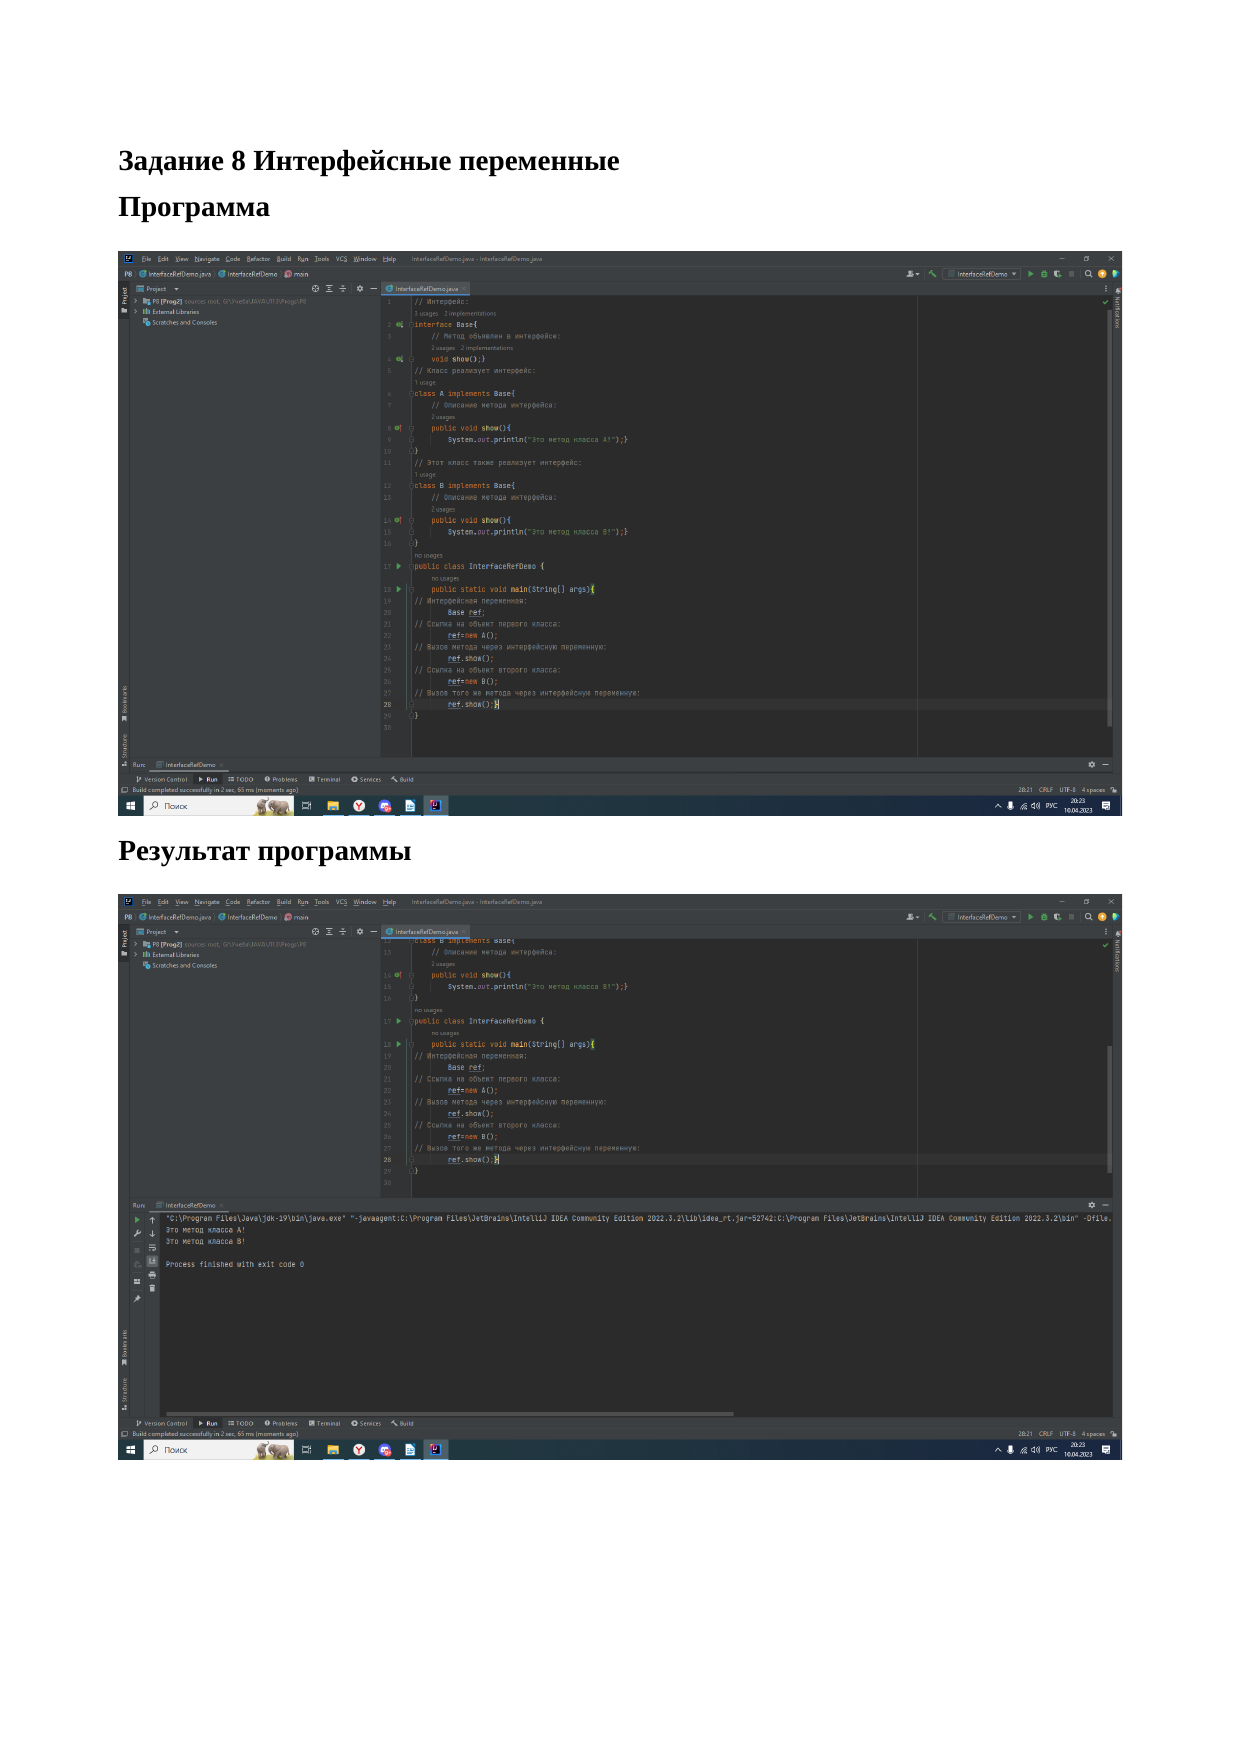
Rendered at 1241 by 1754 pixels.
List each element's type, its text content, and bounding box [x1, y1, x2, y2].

picture [118, 251, 1123, 816]
picture [118, 894, 1123, 1460]
subtitle Задание 8 Интерфейсные переменные [118, 143, 1122, 177]
subtitle Программа [118, 189, 1122, 223]
subtitle Результат программы [118, 816, 1122, 866]
